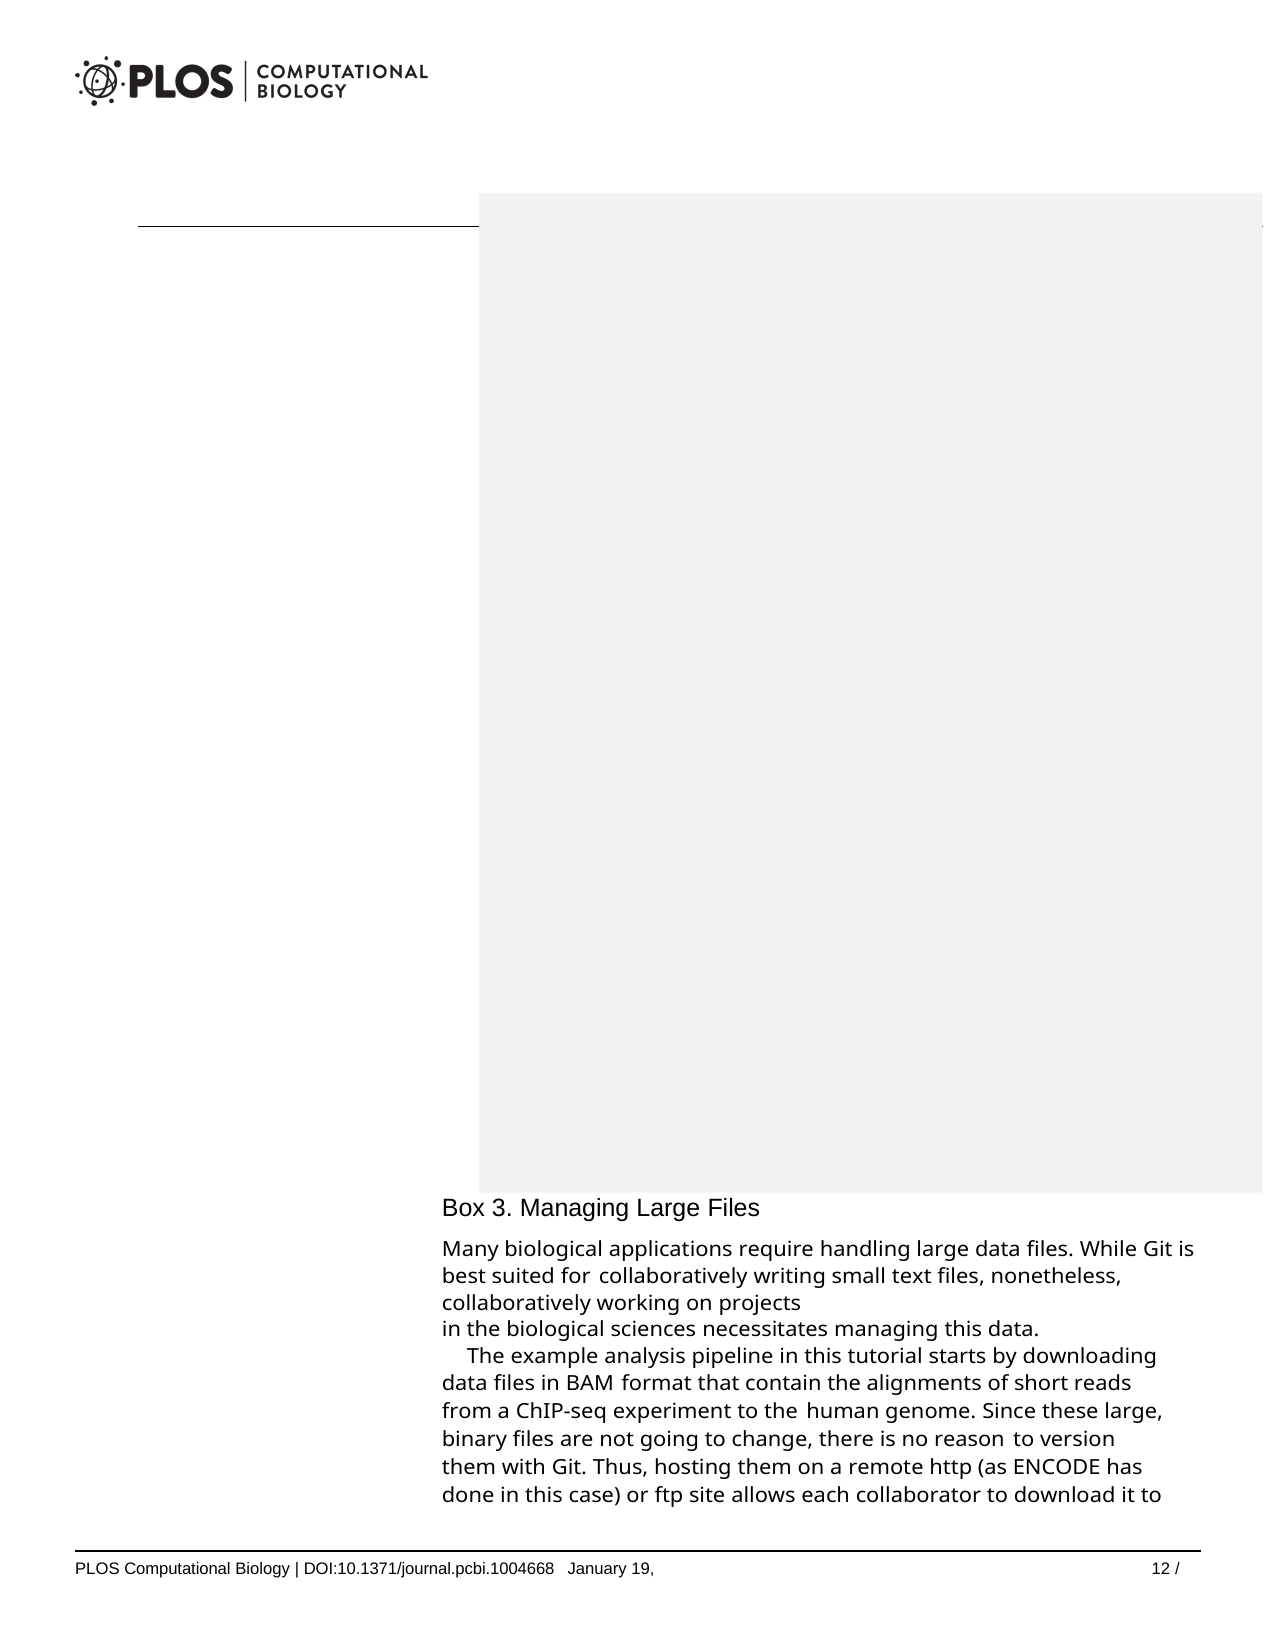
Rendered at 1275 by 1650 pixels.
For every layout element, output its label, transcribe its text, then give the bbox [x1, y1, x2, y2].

subtitle Box 3. Managing Large Files [442, 227, 1212, 1222]
text Many biological applications require handling large data files. While Git is best suited for collaboratively writing small text files, nonetheless, collaboratively working on projects [442, 1234, 1199, 1316]
subtitle [442, 211, 479, 226]
text The example analysis pipeline in this tutorial starts by downloading data files in BAM format that contain the alignments of short reads from a ChIP-seq experiment to the human genome. Since these large, binary files are not going to change, there is no reason to version them with Git. Thus, hosting them on a remote http (as ENCODE has done in this case) or ftp site allows each collaborator to download it to [442, 1341, 1171, 1509]
text in the biological sciences necessitates managing this data. [442, 1316, 1212, 1341]
